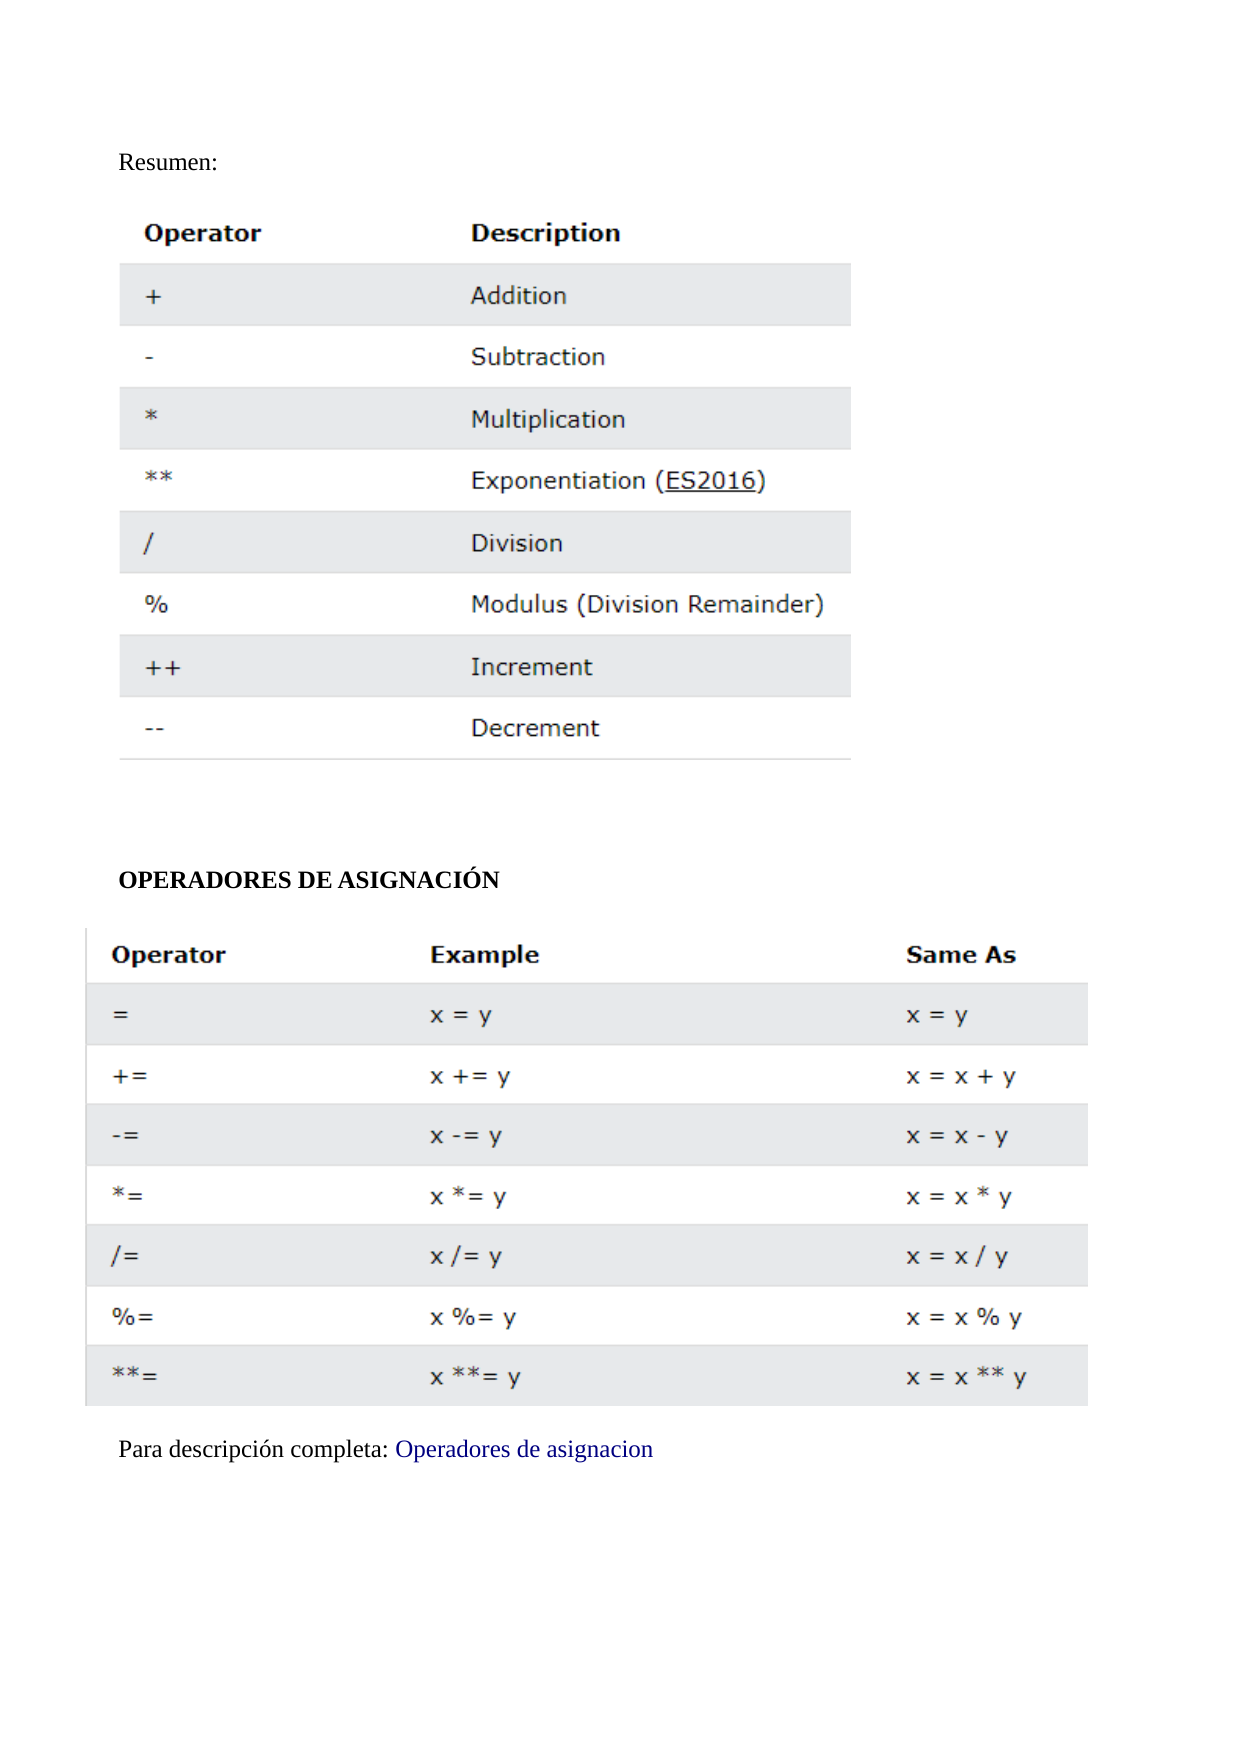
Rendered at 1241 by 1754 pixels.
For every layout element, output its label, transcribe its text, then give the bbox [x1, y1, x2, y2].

text Resumen: [118, 147, 1122, 233]
text OPERADORES DE ASIGNACIÓN [118, 866, 1122, 894]
picture [84, 928, 1088, 1406]
text Para descripción completa: Operadores de asignacion [118, 1434, 1122, 1463]
picture [119, 204, 851, 760]
